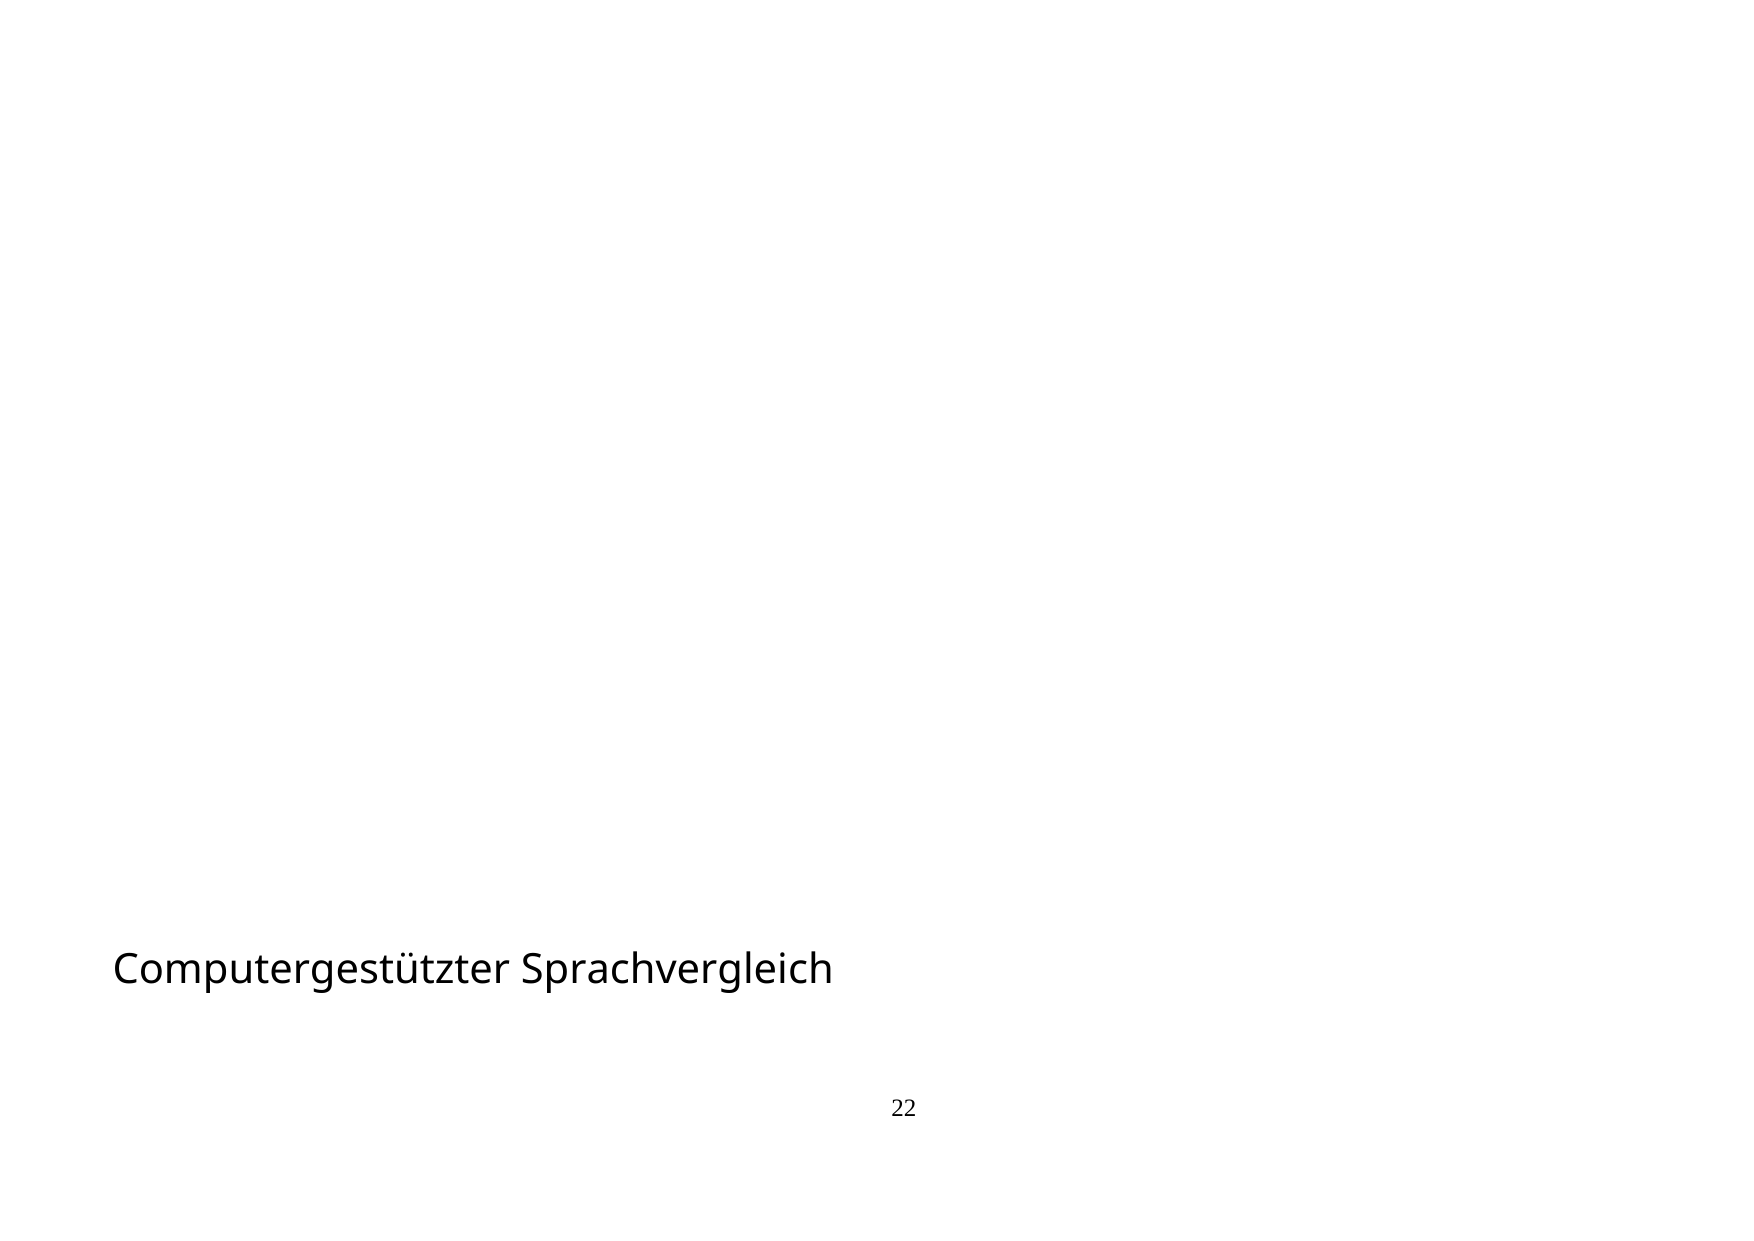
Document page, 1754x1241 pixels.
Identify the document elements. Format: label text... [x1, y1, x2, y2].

text Computergestützter Sprachvergleich [112, 938, 1695, 995]
